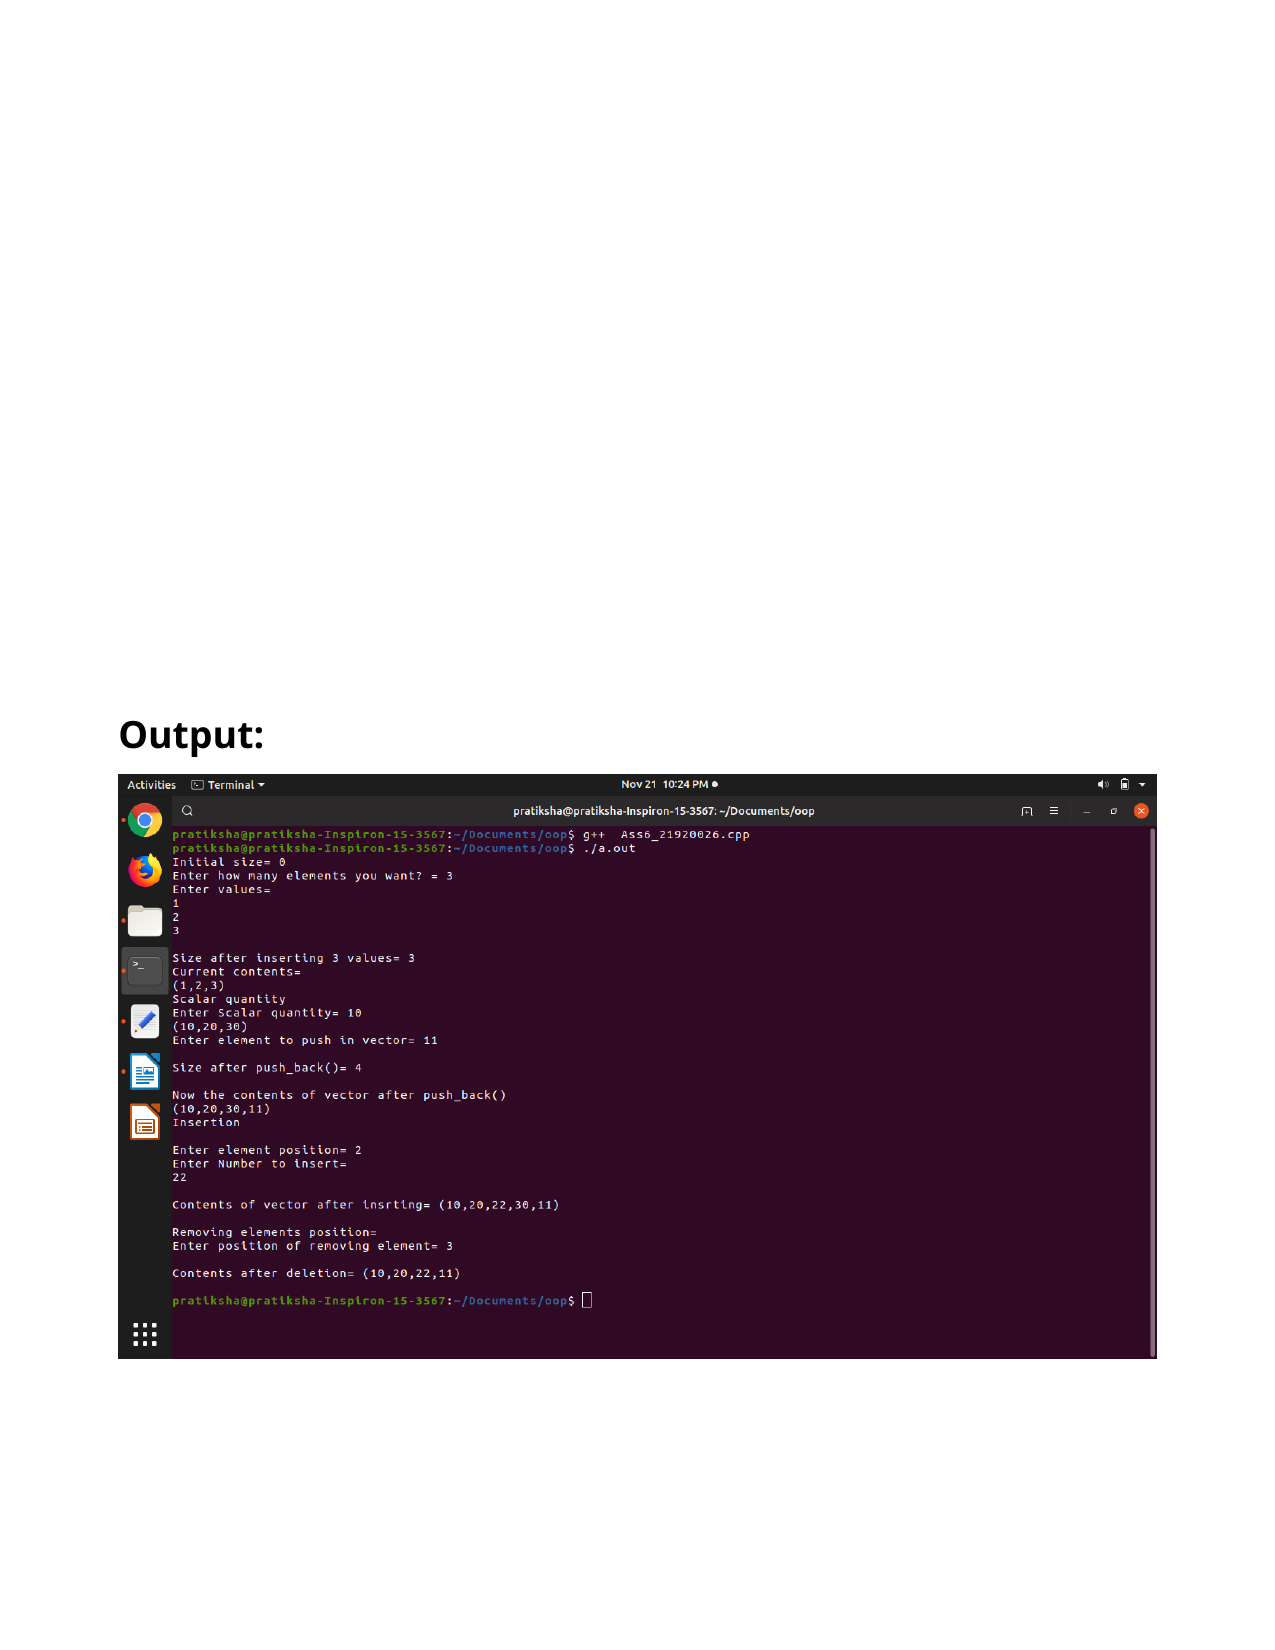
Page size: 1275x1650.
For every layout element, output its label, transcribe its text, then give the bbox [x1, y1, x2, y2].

picture [118, 774, 1157, 1359]
text Output: [118, 709, 1157, 760]
